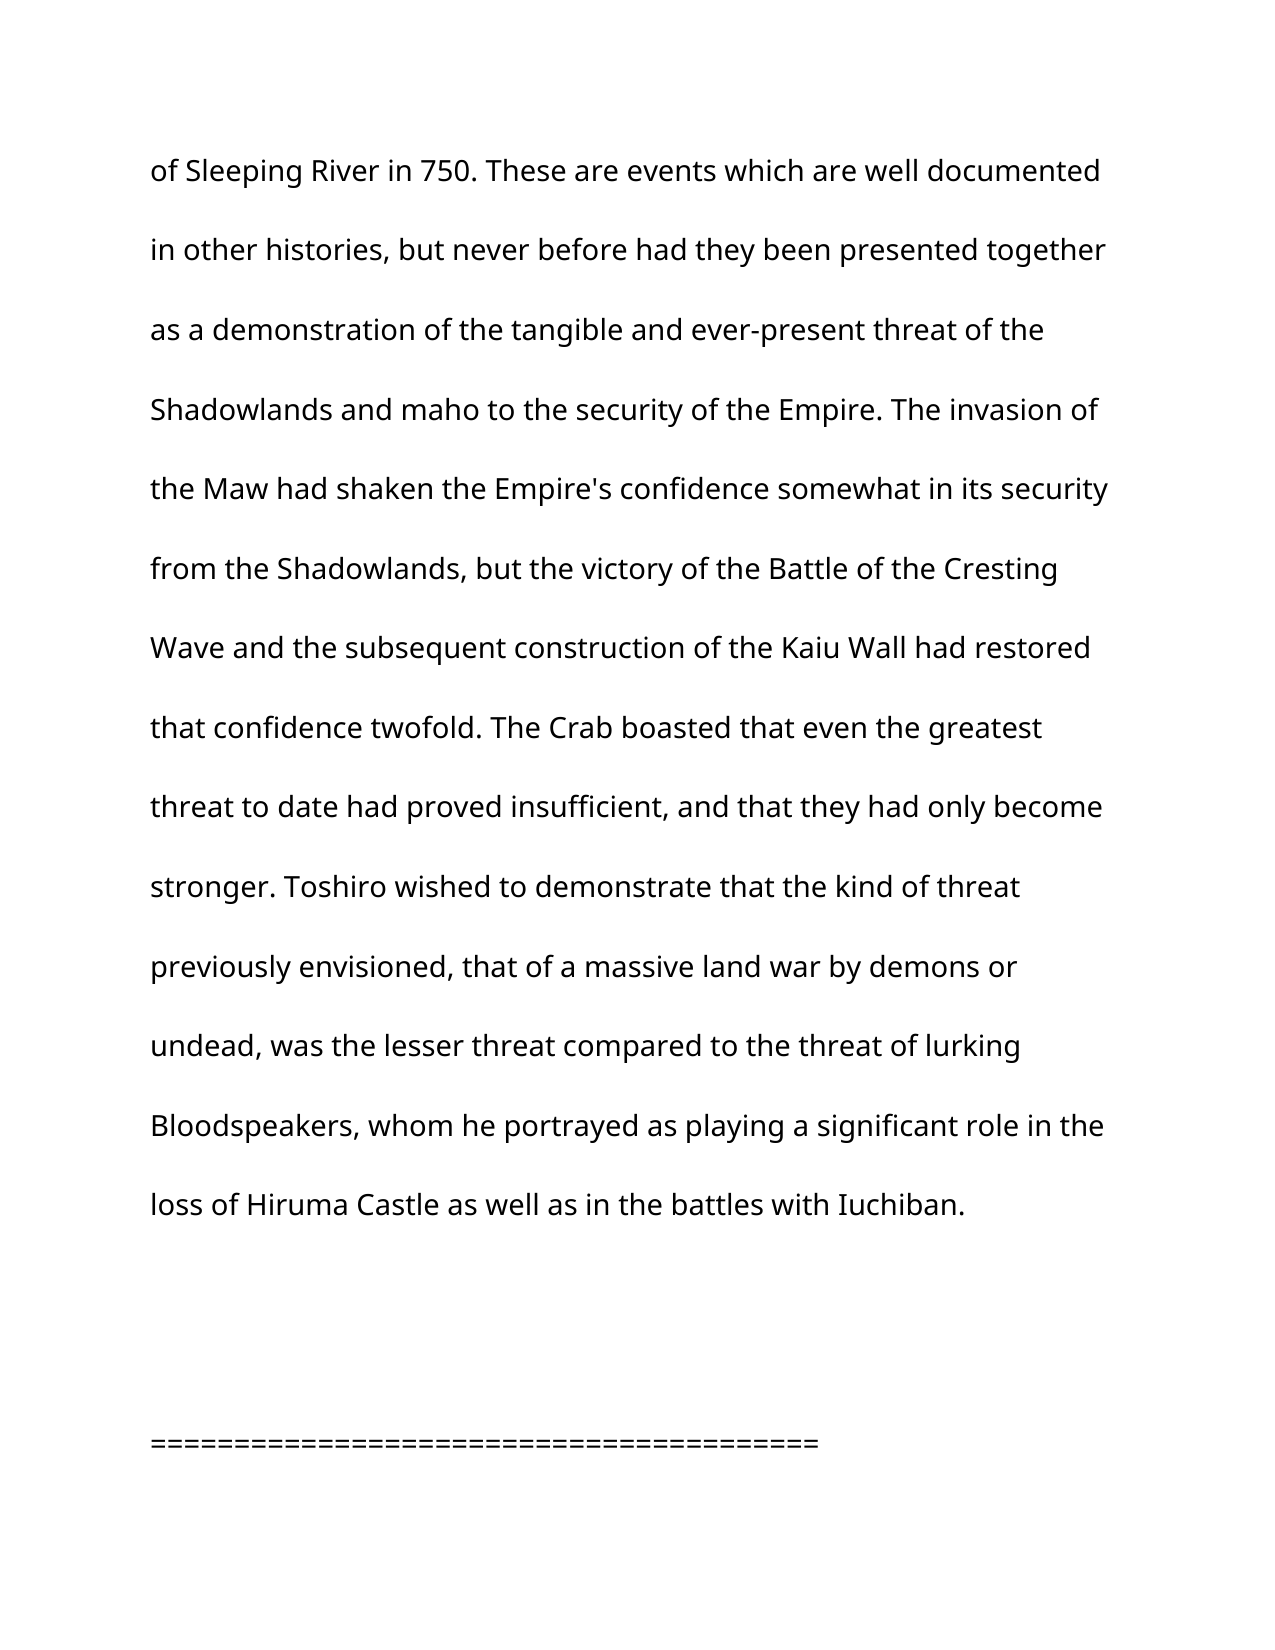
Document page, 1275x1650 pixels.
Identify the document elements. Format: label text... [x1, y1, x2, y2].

text of Sleeping River in 750. These are events which are well documented in other histories, but never before had they been presented together as a demonstration of the tangible and ever-present threat of the Shadowlands and maho to the security of the Empire. The invasion of the Maw had shaken the Empire's confidence somewhat in its security from the Shadowlands, but the victory of the Battle of the Cresting Wave and the subsequent construction of the Kaiu Wall had restored that confidence twofold. The Crab boasted that even the greatest threat to date had proved insufficient, and that they had only become stronger. Toshiro wished to demonstrate that the kind of threat previously envisioned, that of a massive land war by demons or undead, was the lesser threat compared to the threat of lurking Bloodspeakers, whom he portrayed as playing a significant role in the loss of Hiruma Castle as well as in the battles with Iuchiban. [150, 150, 1125, 1224]
text ======================================== [150, 1423, 1125, 1463]
